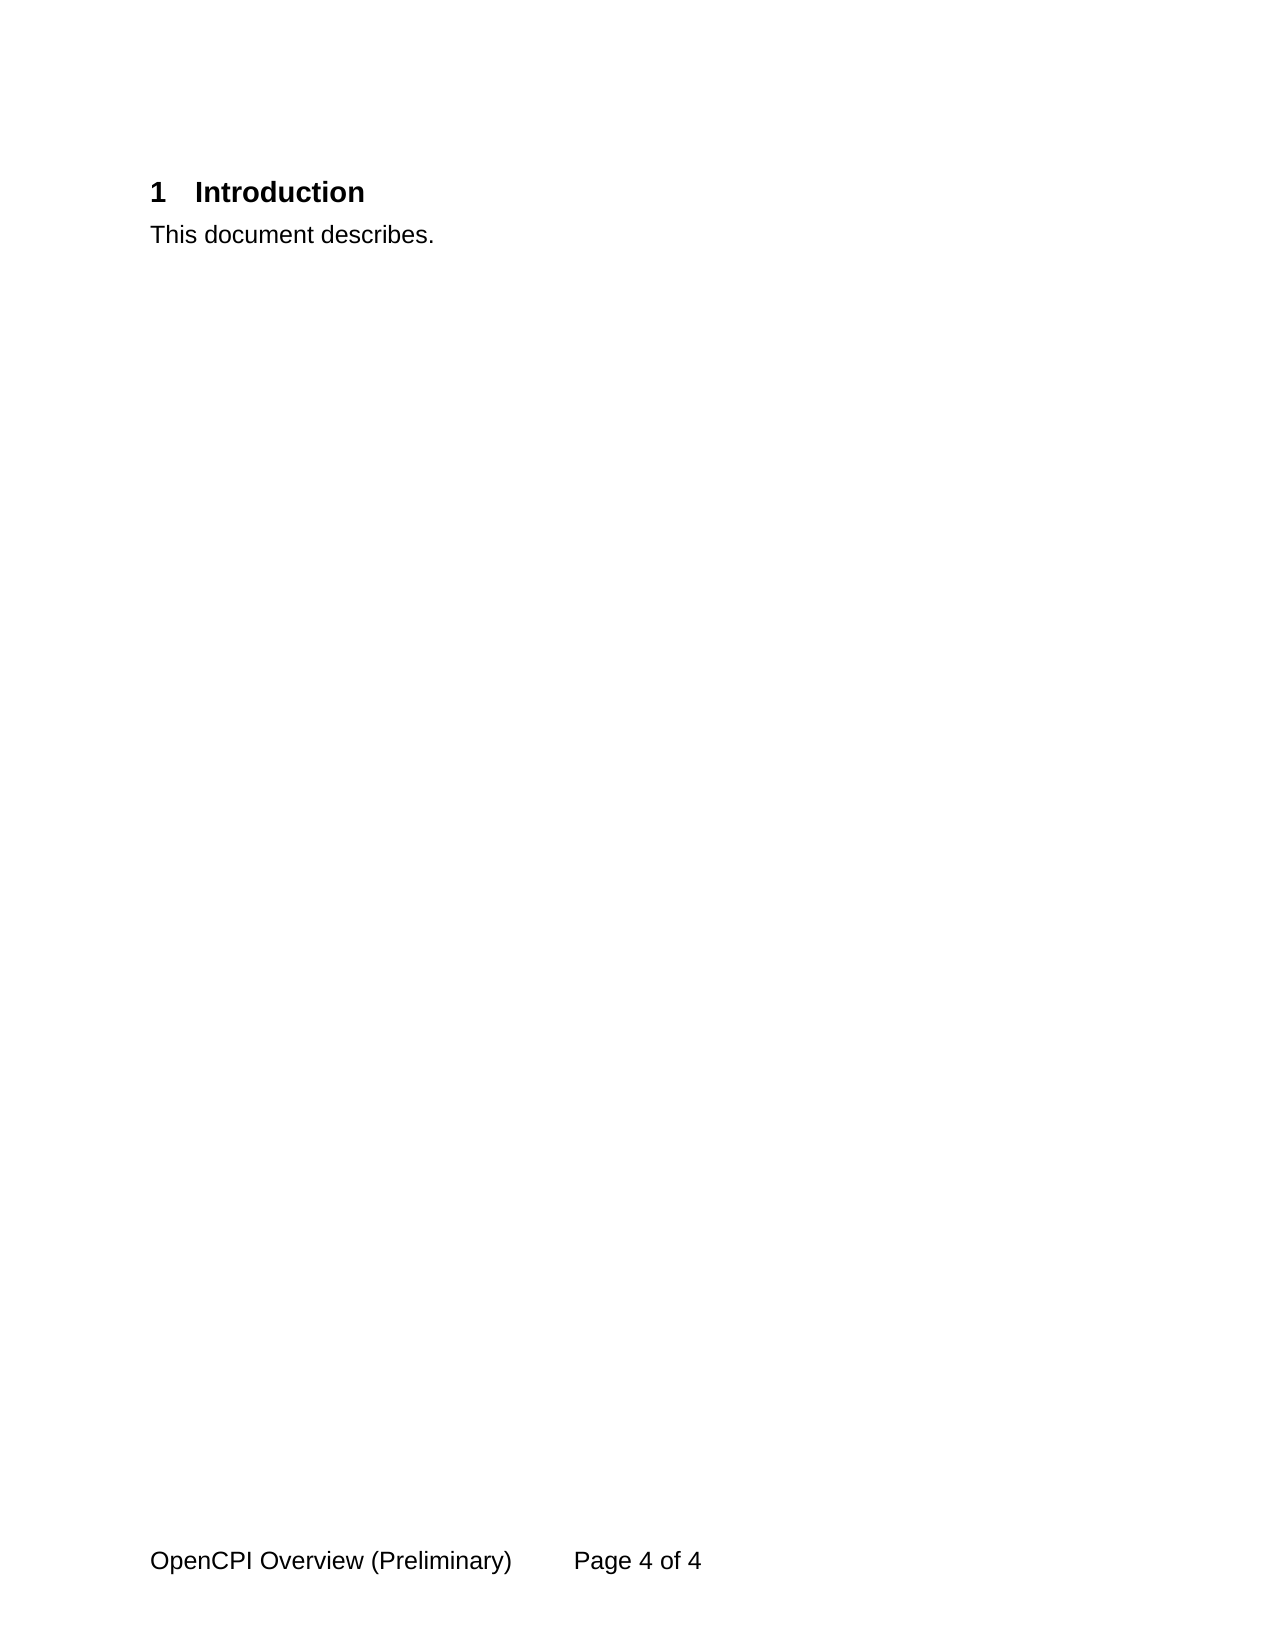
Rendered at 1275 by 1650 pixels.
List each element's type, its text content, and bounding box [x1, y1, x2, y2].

text This document describes. [150, 221, 1125, 249]
subtitle Introduction [150, 175, 1125, 208]
